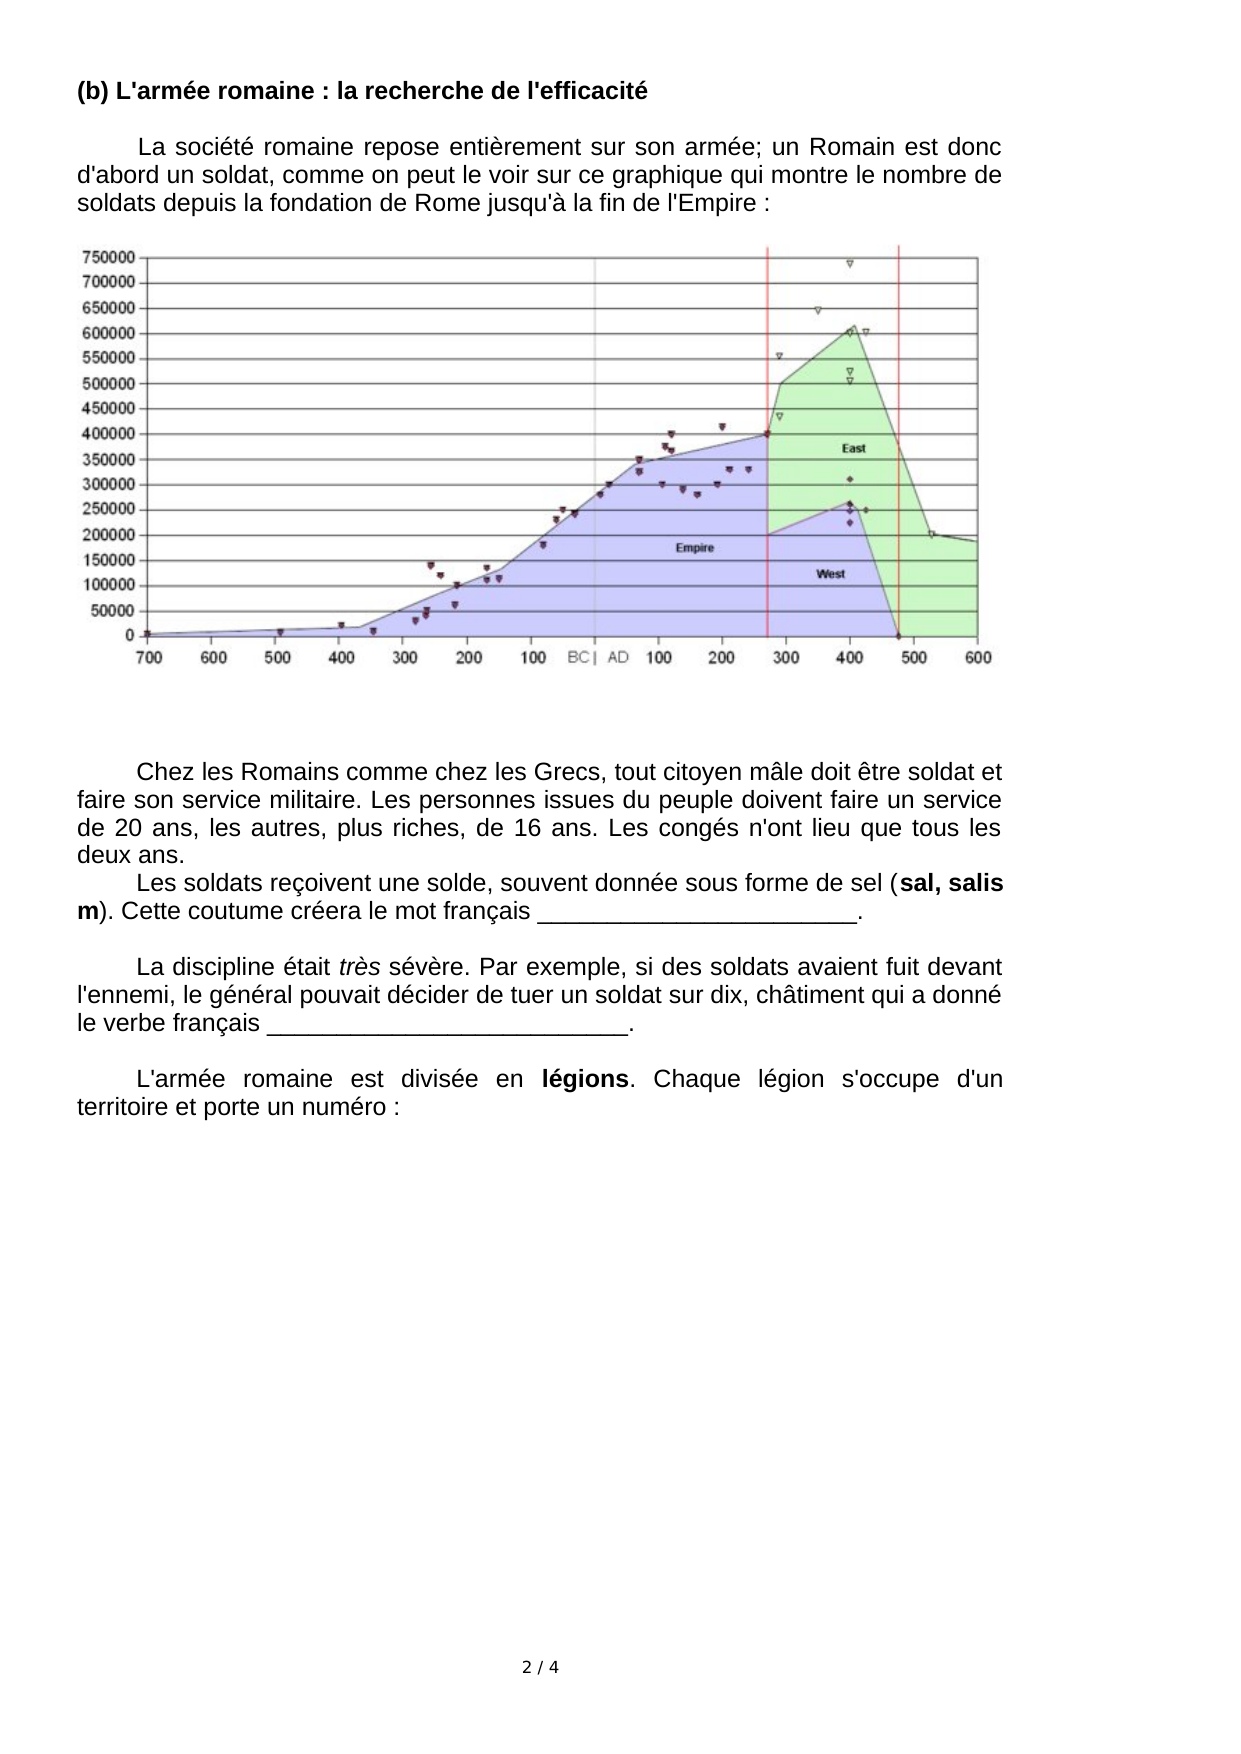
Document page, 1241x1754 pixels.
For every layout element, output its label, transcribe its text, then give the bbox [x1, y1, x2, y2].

text L'armée romaine est divisée en légions. Chaque légion s'occupe d'un territoire et porte un numéro : [77, 1064, 1004, 1120]
text (b) L'armée romaine : la recherche de l'efficacité [77, 77, 1004, 105]
text La discipline était très sévère. Par exemple, si des soldats avaient fuit devant l'ennemi, le général pouvait décider de tuer un soldat sur dix, châtiment qui a donné le verbe français __________________________. [77, 953, 1004, 1037]
picture [76, 244, 1004, 674]
text La société romaine repose entièrement sur son armée; un Romain est donc d'abord un soldat, comme on peut le voir sur ce graphique qui montre le nombre de soldats depuis la fondation de Rome jusqu'à la fin de l'Empire : [77, 133, 1004, 216]
text Chez les Romains comme chez les Grecs, tout citoyen mâle doit être soldat et faire son service militaire. Les personnes issues du peuple doivent faire un service de 20 ans, les autres, plus riches, de 16 ans. Les congés n'ont lieu que tous les deux ans. [77, 757, 1004, 869]
text Les soldats reçoivent une solde, souvent donnée sous forme de sel (sal, salis m). Cette coutume créera le mot français _______________________. [77, 869, 1004, 925]
